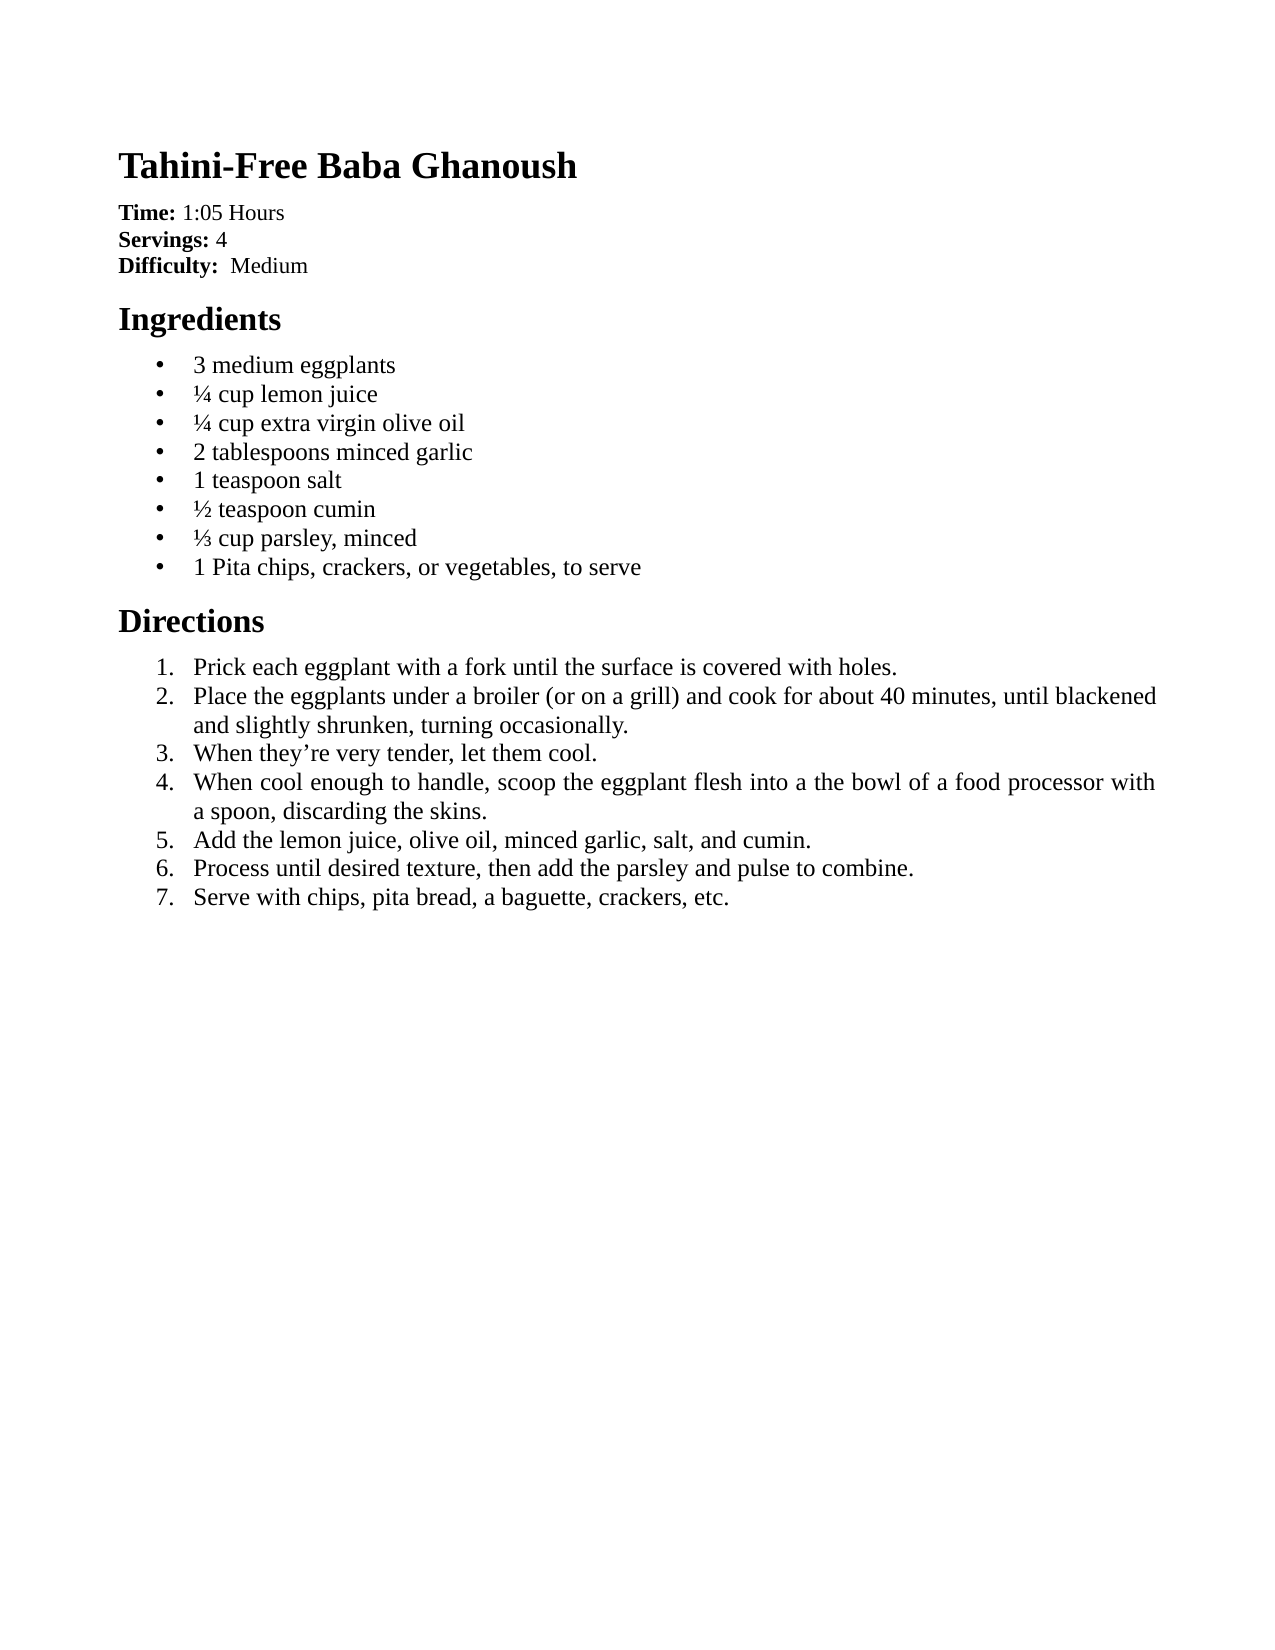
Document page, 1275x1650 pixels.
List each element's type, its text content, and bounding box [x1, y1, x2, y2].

list 2 tablespoons minced garlic [156, 437, 1157, 465]
text Time: 1:05 Hours [118, 199, 1157, 226]
list ¼ cup extra virgin olive oil [156, 408, 1157, 437]
list Serve with chips, pita bread, a baguette, crackers, etc. [156, 882, 1157, 911]
list ½ teaspoon cumin [156, 494, 1157, 523]
list 3 medium eggplants [156, 350, 1157, 379]
list When they’re very tender, let them cool. [156, 738, 1157, 767]
list Place the eggplants under a broiler (or on a grill) and cook for about 40 minutes, until blackened and slightly shrunken, turning occasionally. [156, 681, 1157, 738]
list Prick each eggplant with a fork until the surface is covered with holes. [156, 652, 1157, 681]
list 1 Pita chips, crackers, or vegetables, to serve [156, 552, 1157, 580]
list Process until desired texture, then add the parsley and pulse to combine. [156, 853, 1157, 882]
text Difficulty: Medium [118, 252, 1157, 278]
subtitle Tahini-Free Baba Ghanoush [118, 143, 1157, 187]
list When cool enough to handle, scoop the eggplant flesh into a the bowl of a food processor with a spoon, discarding the skins. [156, 767, 1157, 825]
subtitle Directions [118, 601, 1157, 640]
subtitle Ingredients [118, 299, 1157, 338]
text Servings: 4 [118, 226, 1157, 252]
list Add the lemon juice, olive oil, minced garlic, salt, and cumin. [156, 825, 1157, 853]
list ⅓ cup parsley, minced [156, 523, 1157, 552]
list ¼ cup lemon juice [156, 379, 1157, 408]
list 1 teaspoon salt [156, 465, 1157, 494]
